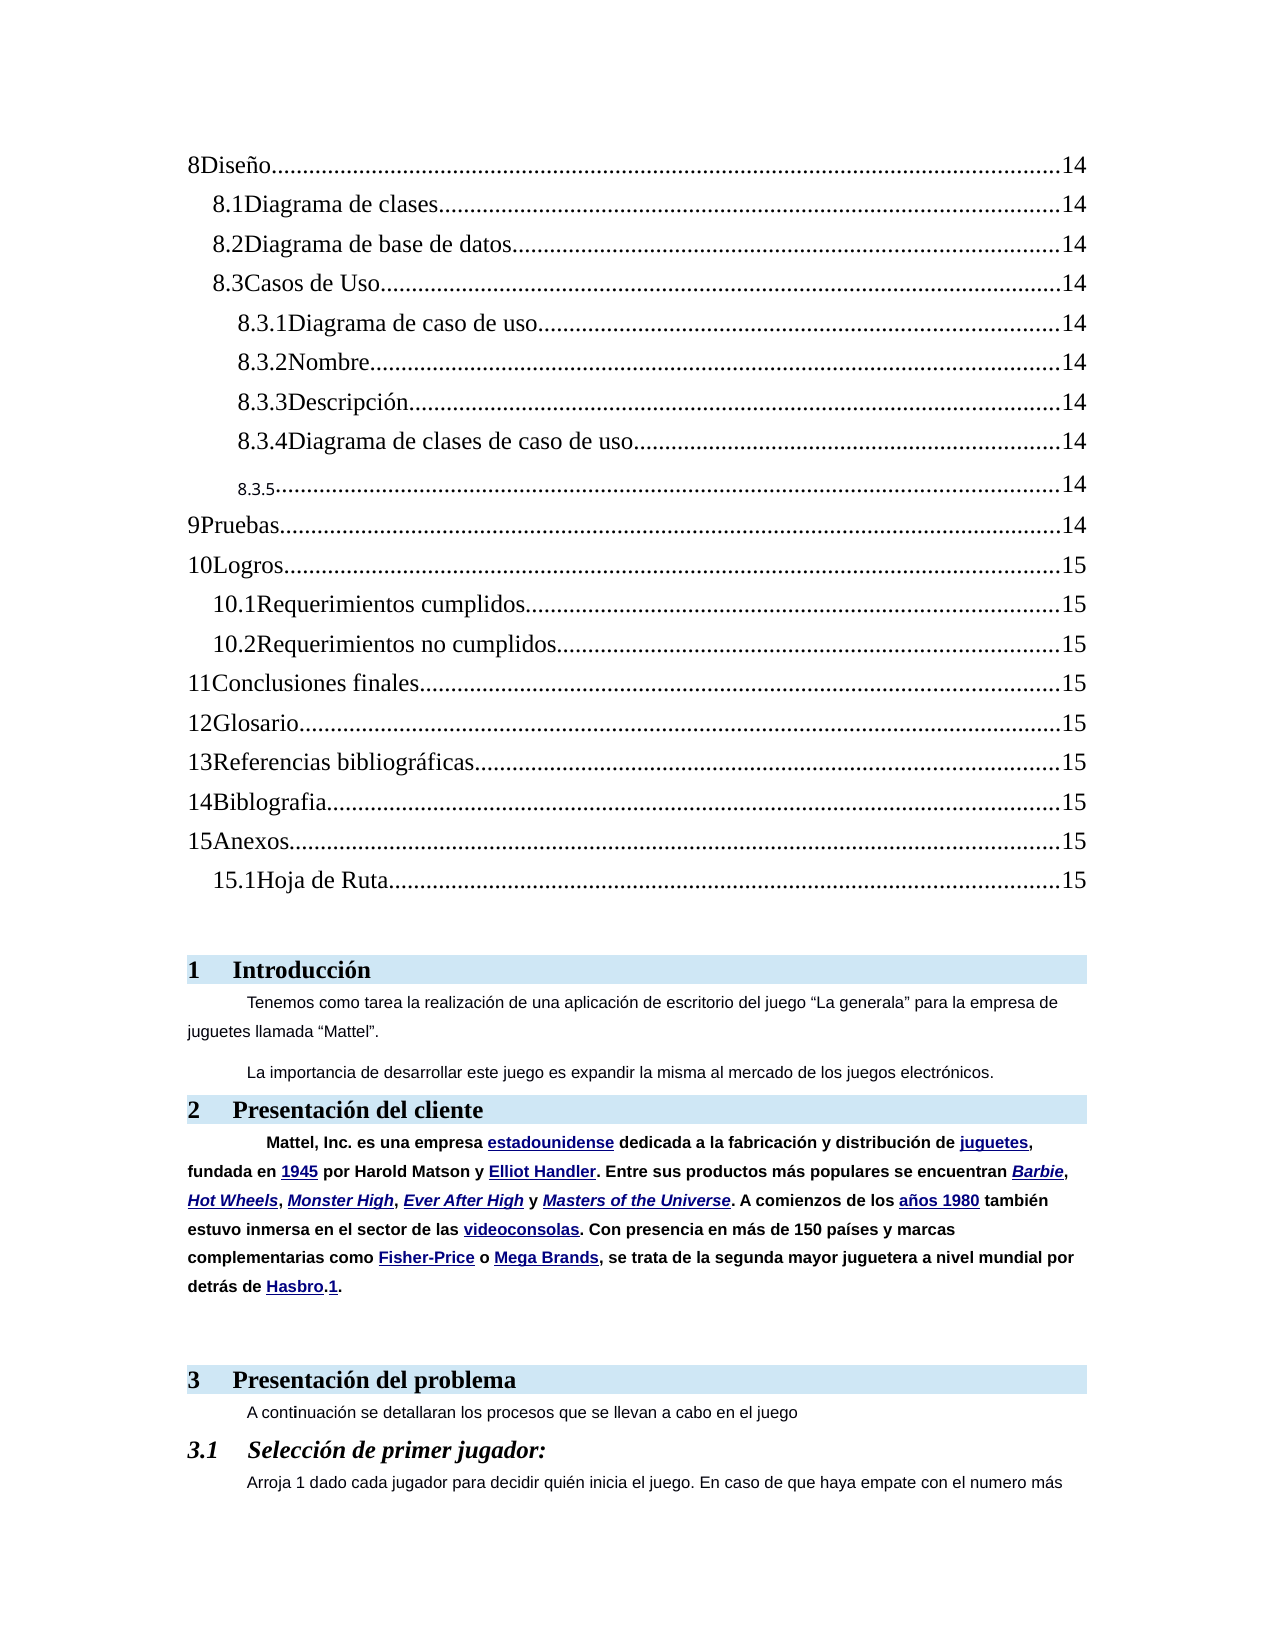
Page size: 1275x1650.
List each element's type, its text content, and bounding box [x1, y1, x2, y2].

subtitle Presentación del problema [187, 1365, 1087, 1394]
text 15 Anexos 15 [187, 826, 1087, 855]
text Arroja 1 dado cada jugador para decidir quién inicia el juego. En caso de que haya empate con el numero más [187, 1464, 1087, 1493]
text 10 Logros 15 [187, 550, 1087, 579]
text 8.3.2 Nombre 14 [237, 347, 1087, 376]
text 14 Biblografia 15 [187, 787, 1087, 816]
text 12 Glosario 15 [187, 708, 1087, 737]
text 13 Referencias bibliográficas 15 [187, 747, 1087, 776]
text 9 Pruebas 14 [187, 510, 1087, 539]
text A continuación se detallaran los procesos que se llevan a cabo en el juego [187, 1394, 1087, 1423]
text 10.1 Requerimientos cumplidos 15 [212, 589, 1087, 618]
text Mattel, Inc. es una empresa estadounidense dedicada a la fabricación y distribución de juguetes, fundada en 1945 por Harold Matson y Elliot Handler. Entre sus productos más populares se encuentran Barbie, Hot Wheels, Monster High, Ever After High y Masters of the Universe. A comienzos de los años 1980 también estuvo inmersa en el sector de las videoconsolas. Con presencia en más de 150 países y marcas complementarias como Fisher-Price o Mega Brands, se trata de la segunda mayor juguetera a nivel mundial por detrás de Hasbro.1. [187, 1124, 1087, 1296]
text 8.3.5 14 [237, 466, 1087, 500]
subtitle Presentación del cliente [187, 1095, 1087, 1124]
text 8.3 Casos de Uso 14 [212, 268, 1087, 297]
text 11 Conclusiones finales 15 [187, 668, 1087, 697]
text 8.1 Diagrama de clases 14 [212, 189, 1087, 218]
text 8.2 Diagrama de base de datos 14 [212, 229, 1087, 258]
text 10.2 Requerimientos no cumplidos 15 [212, 629, 1087, 658]
text 8.3.4 Diagrama de clases de caso de uso 14 [237, 426, 1087, 455]
text Tenemos como tarea la realización de una aplicación de escritorio del juego “La generala” para la empresa de juguetes llamada “Mattel”. [187, 984, 1087, 1041]
subtitle Selección de primer jugador: [187, 1435, 1087, 1464]
text 8.3.3 Descripción 14 [237, 387, 1087, 416]
text 8 Diseño 14 [187, 150, 1087, 179]
text 8.3.1 Diagrama de caso de uso 14 [237, 308, 1087, 337]
text 15.1 Hoja de Ruta 15 [212, 866, 1087, 895]
text La importancia de desarrollar este juego es expandir la misma al mercado de los juegos electrónicos. [187, 1054, 1087, 1083]
subtitle Introducción [187, 955, 1087, 984]
